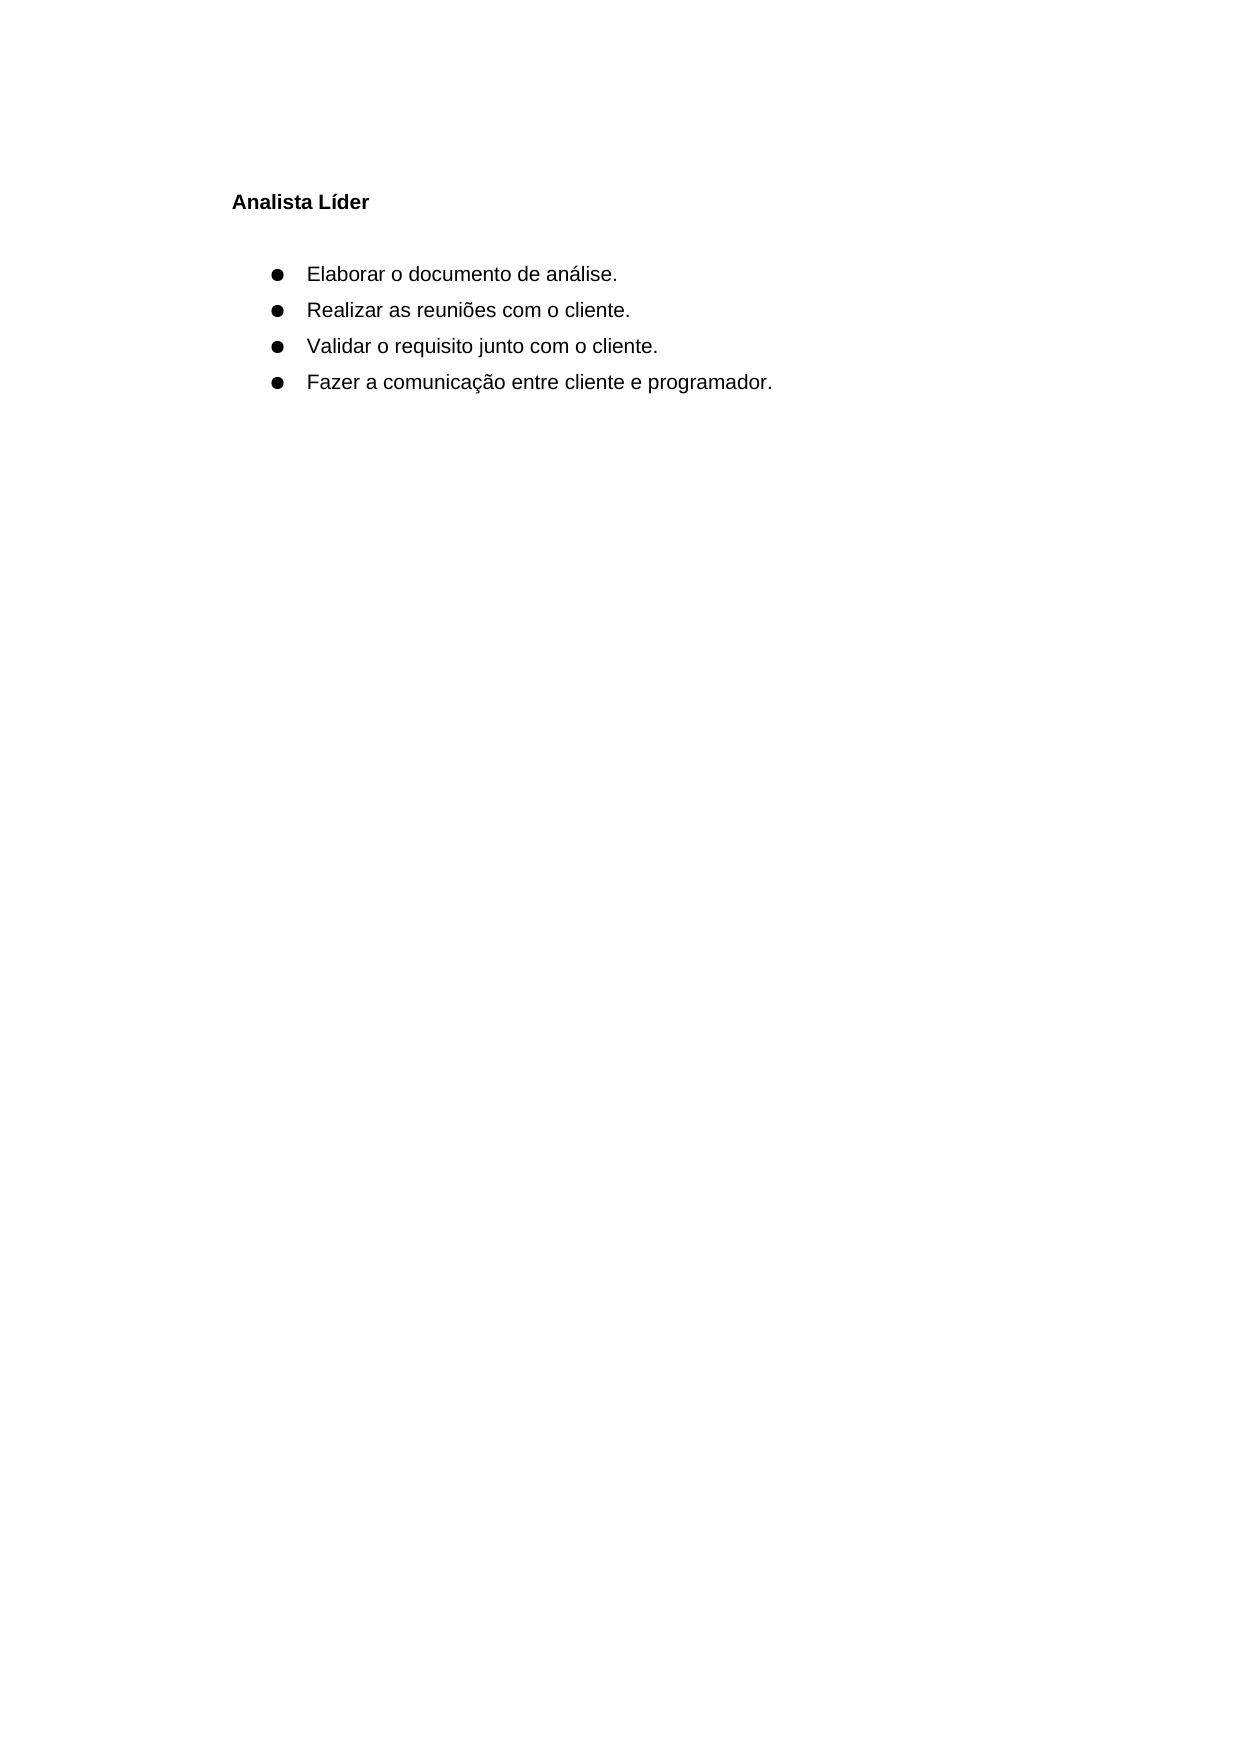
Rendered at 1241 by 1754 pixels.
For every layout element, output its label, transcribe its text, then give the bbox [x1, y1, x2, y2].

list Realizar as reuniões com o cliente. [269, 298, 1100, 322]
list Validar o requisito junto com o cliente. [269, 334, 1100, 358]
list Fazer a comunicação entre cliente e programador. [269, 370, 1100, 394]
list Elaborar o documento de análise. [269, 262, 1100, 286]
text Analista Líder [232, 190, 1100, 214]
